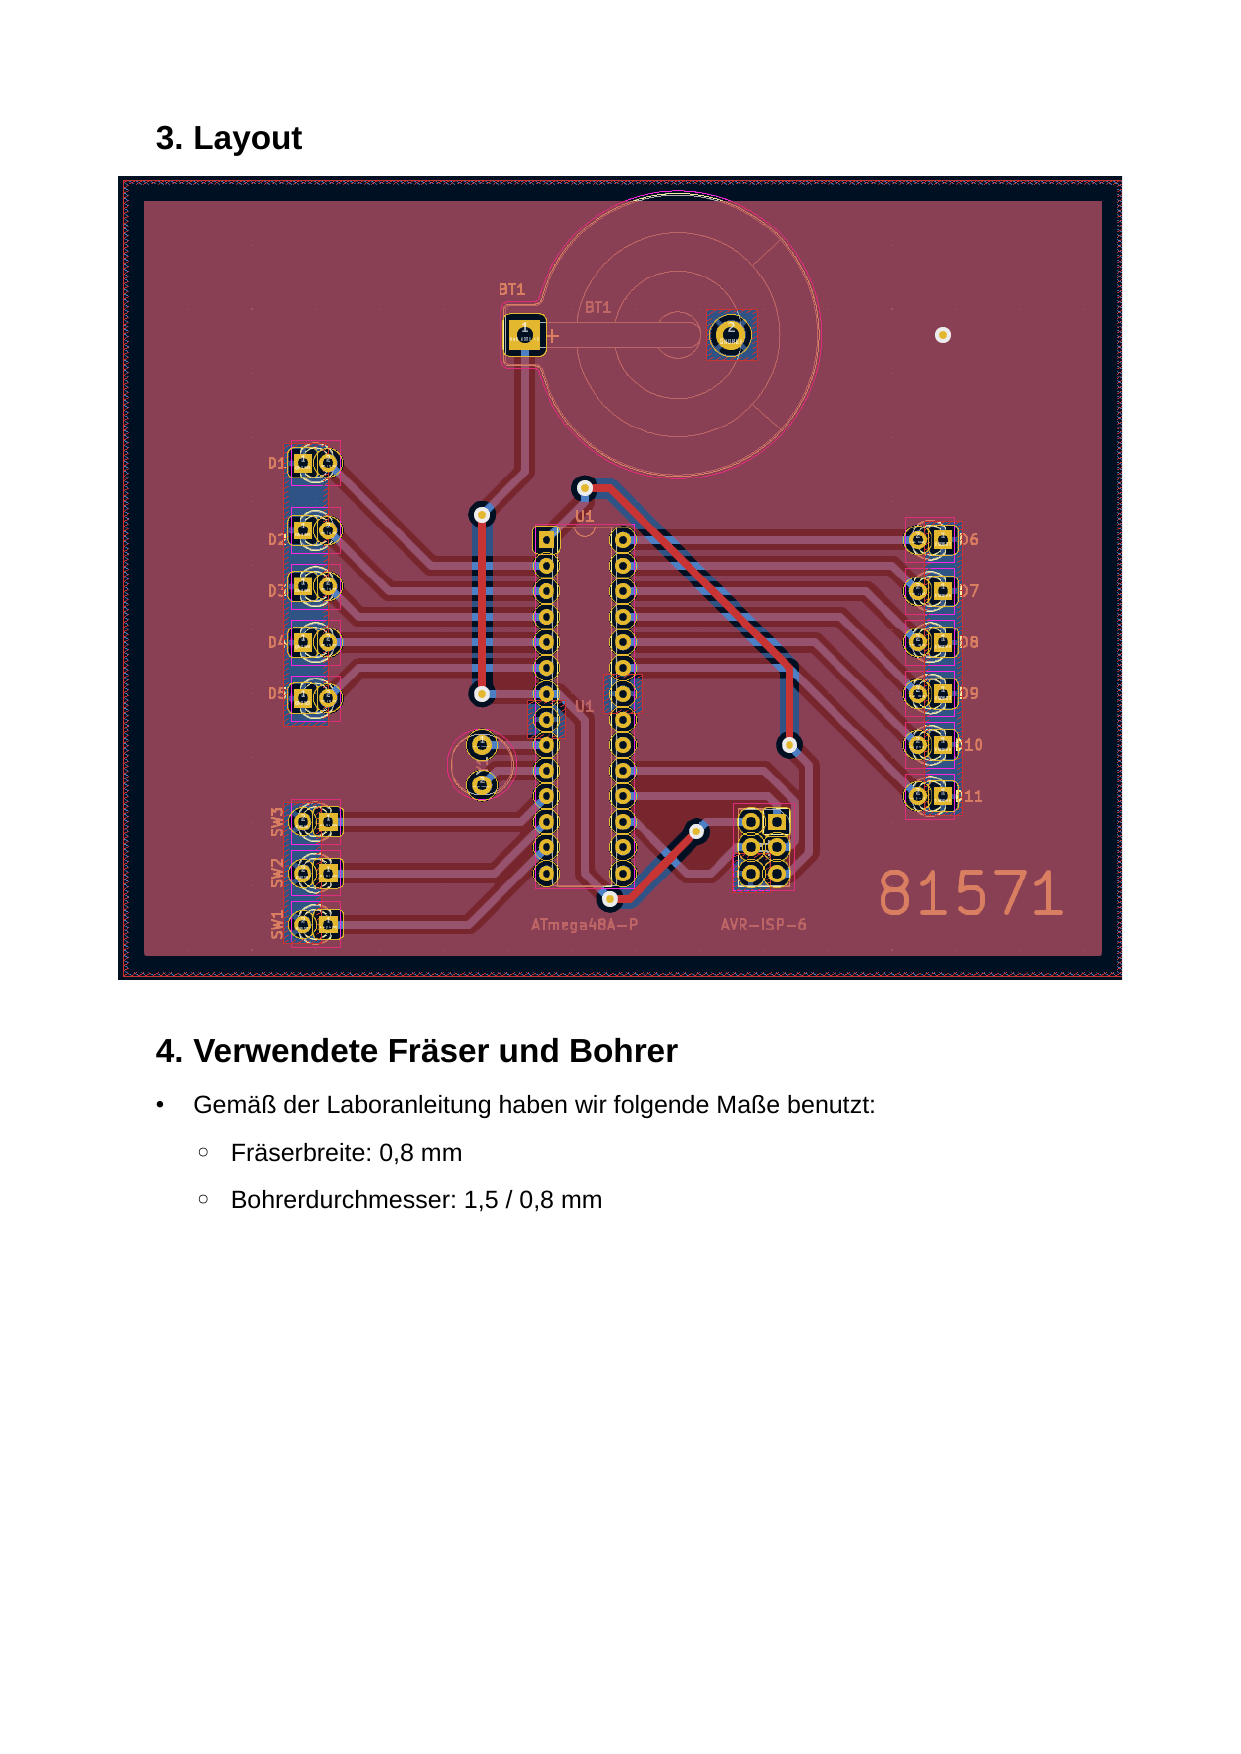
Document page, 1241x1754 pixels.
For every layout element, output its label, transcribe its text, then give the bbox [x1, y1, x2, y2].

list Verwendete Fräser und Bohrer [156, 1031, 1122, 1069]
list Fräserbreite: 0,8 mm [193, 1138, 1122, 1166]
picture [118, 176, 1123, 980]
list Layout [156, 118, 1122, 157]
list Bohrerdurchmesser: 1,5 / 0,8 mm [193, 1185, 1122, 1214]
list Gemäß der Laboranleitung haben wir folgende Maße benutzt: [156, 1090, 1122, 1119]
